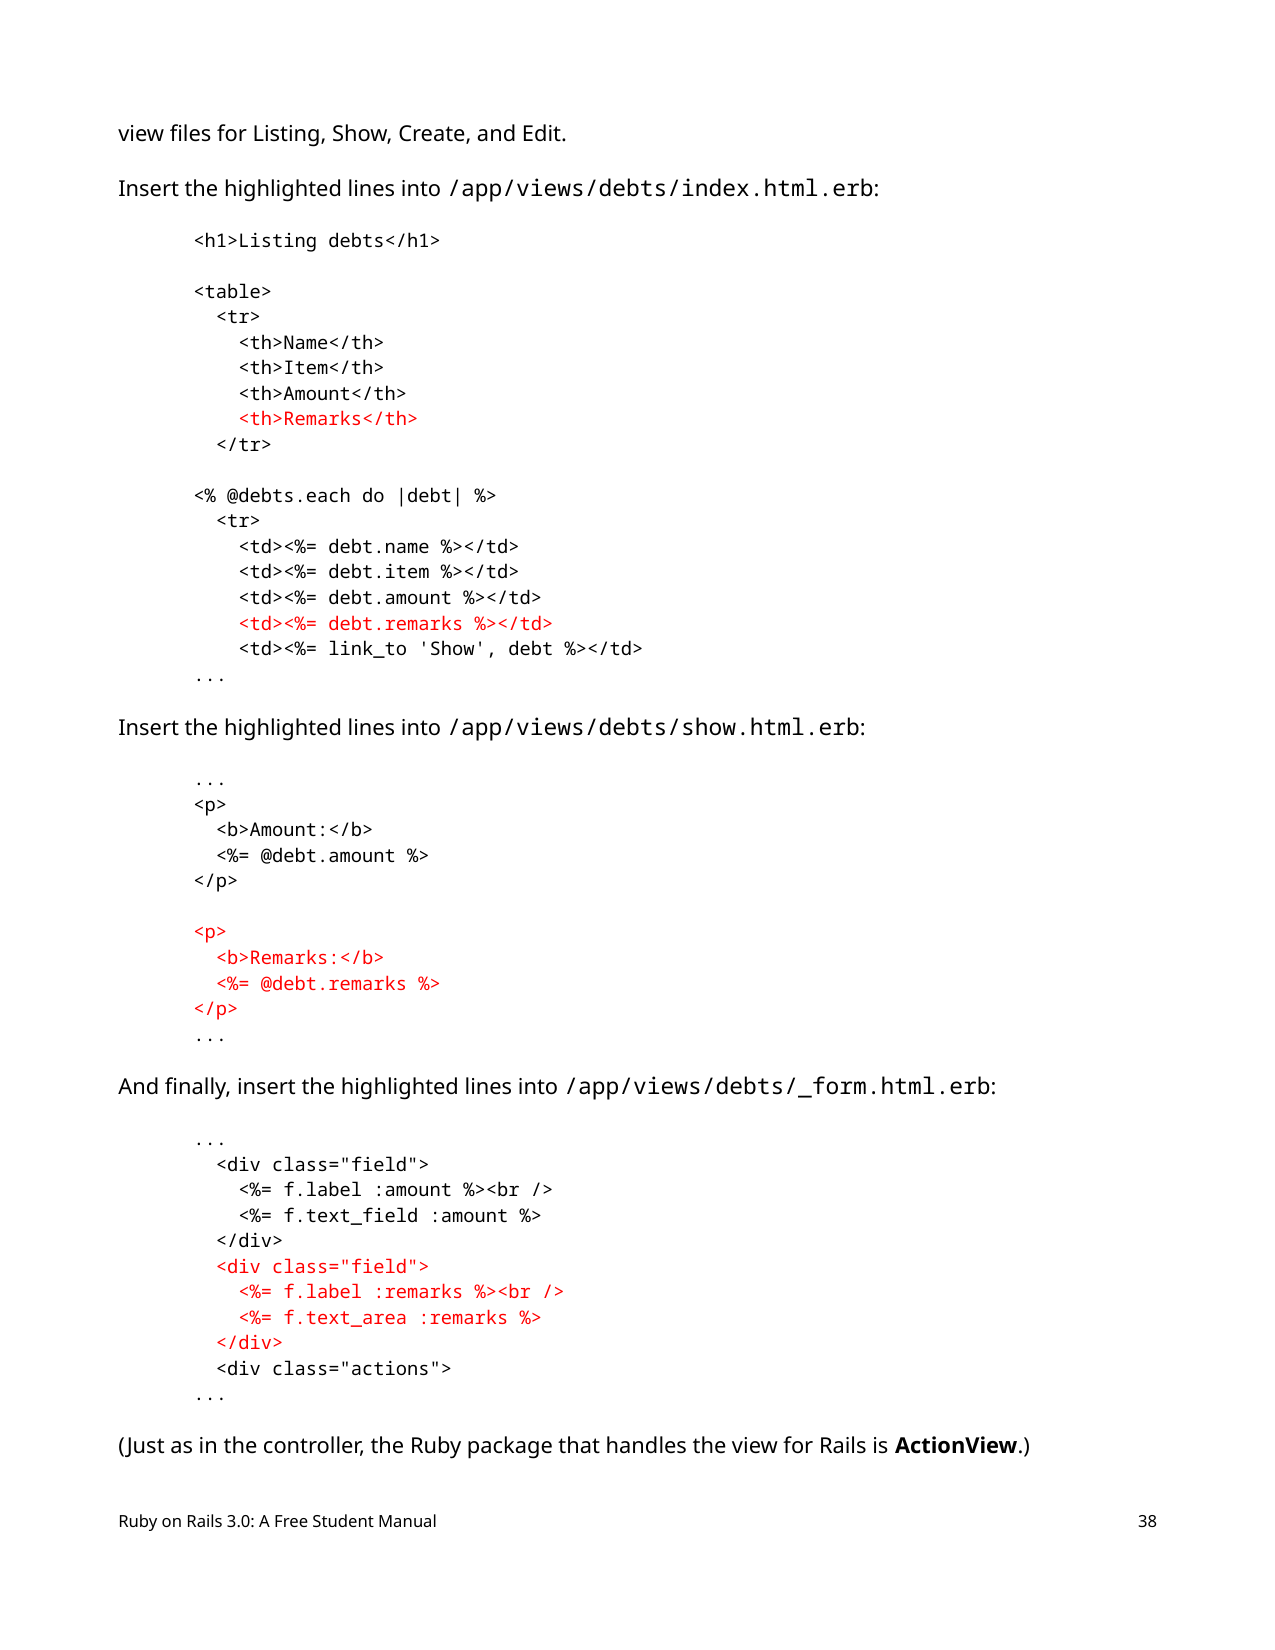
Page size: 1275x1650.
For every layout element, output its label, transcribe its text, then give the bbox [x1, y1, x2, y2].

text And finally, insert the highlighted lines into /app/views/debts/_form.html.erb: [118, 1070, 1157, 1102]
text (Just as in the controller, the Ruby package that handles the view for Rails is ActionView.) [118, 1430, 1157, 1460]
text Insert the highlighted lines into /app/views/debts/show.html.erb: [118, 710, 1157, 742]
text Insert the highlighted lines into /app/views/debts/index.html.erb: [118, 172, 1157, 203]
text view files for Listing, Show, Create, and Edit. [118, 118, 1157, 148]
text <h1>Listing debts</h1> <table> <tr> <th>Name</th> <th>Item</th> <th>Amount</th> <th>Remarks</th> </tr> <% @debts.each do |debt| %> <tr> <td><%= debt.name %></td> <td><%= debt.item %></td> <td><%= debt.amount %></td> <td><%= debt.remarks %></td> <td><%= link_to 'Show', debt %></td> ... [193, 227, 1157, 686]
text ... <div class="field"> <%= f.label :amount %><br /> <%= f.text_field :amount %> </div> <div class="field"> <%= f.label :remarks %><br /> <%= f.text_area :remarks %> </div> <div class="actions"> ... [193, 1126, 1157, 1406]
text ... <p> <b>Amount:</b> <%= @debt.amount %> </p> <p> <b>Remarks:</b> <%= @debt.remarks %> </p> ... [193, 766, 1157, 1046]
